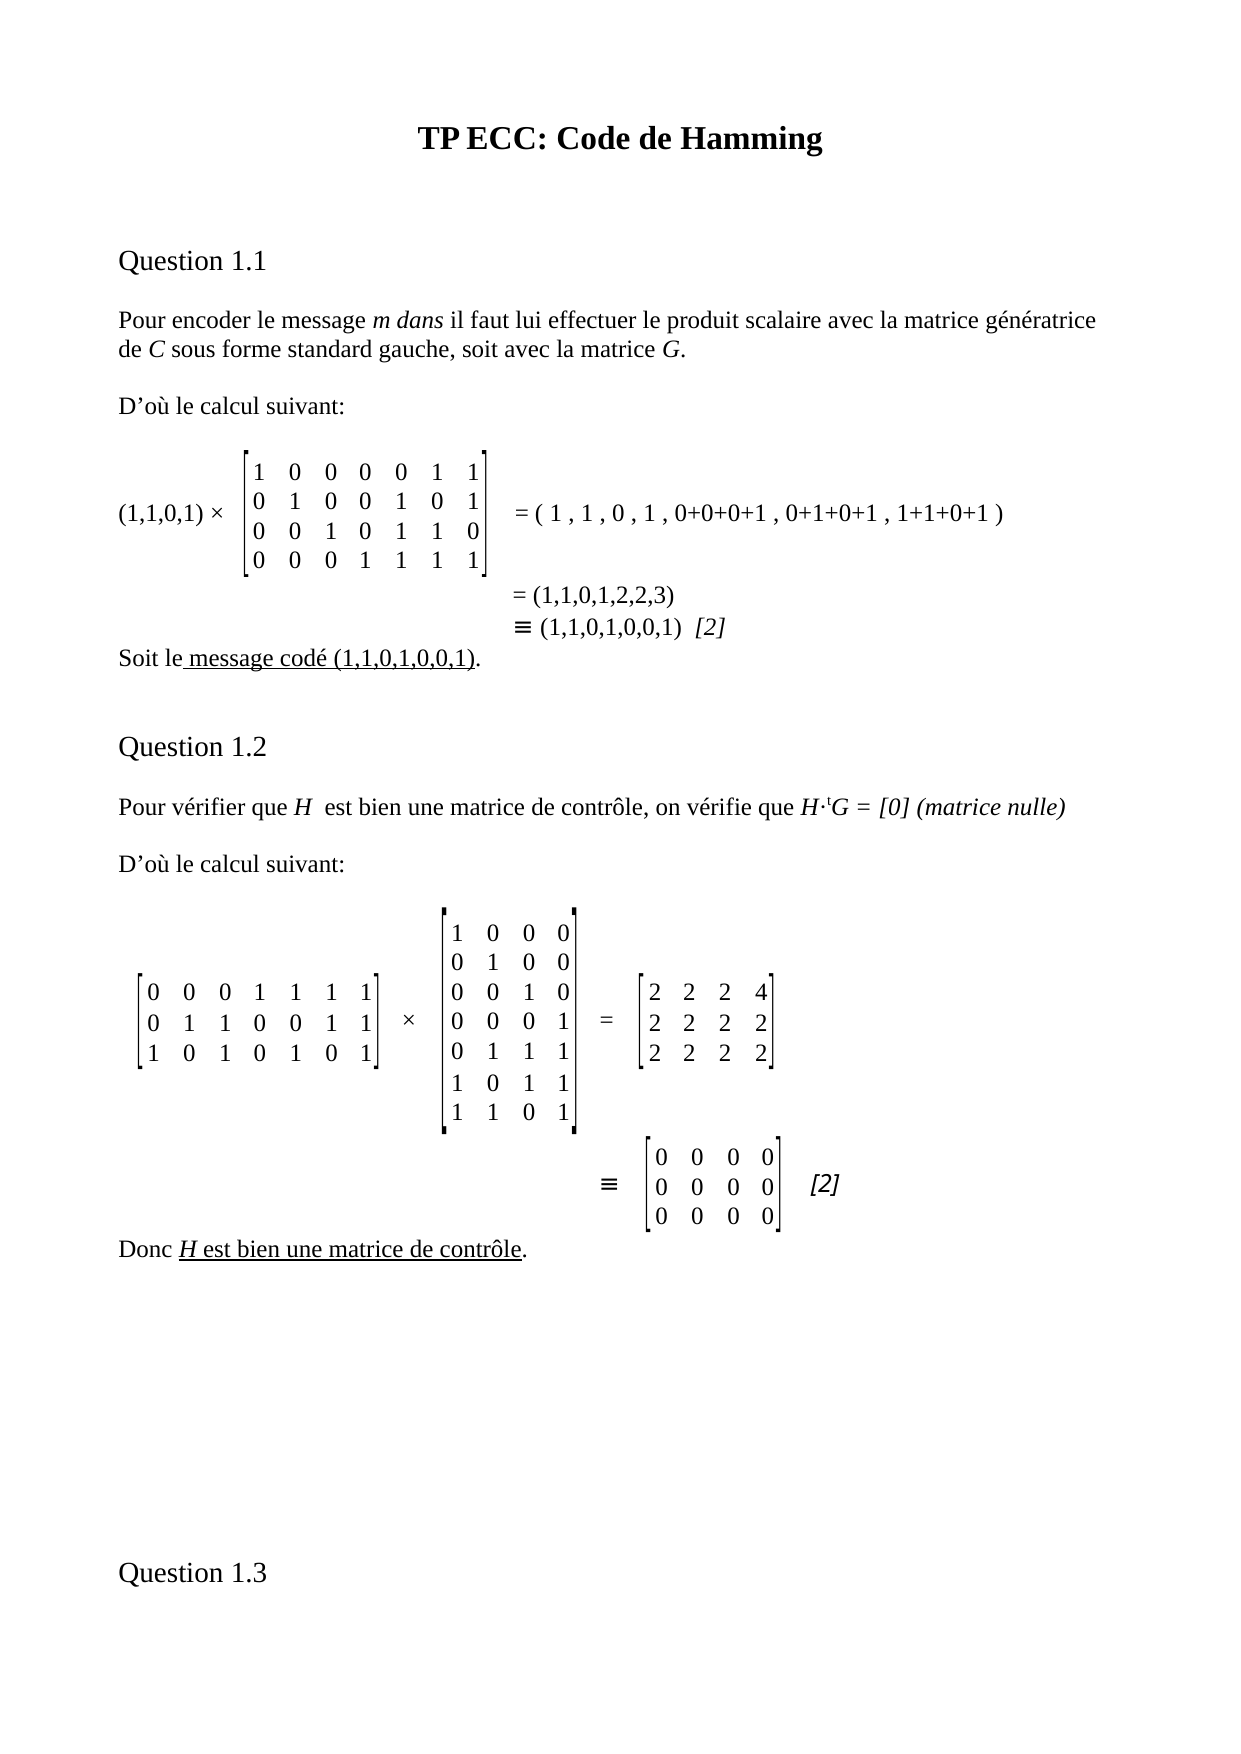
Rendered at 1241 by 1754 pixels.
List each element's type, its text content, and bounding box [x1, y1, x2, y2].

text ≡ [2] [118, 1136, 1122, 1234]
text (1,1,0,1) × = ( 1 , 1 , 0 , 1 , 0+0+0+1 , 0+1+0+1 , 1+1+0+1 ) [118, 449, 1122, 580]
text D’où le calcul suivant: [118, 849, 1122, 878]
text Soit le message codé (1,1,0,1,0,0,1). [118, 643, 1122, 672]
text TP ECC: Code de Hamming [118, 118, 1122, 156]
text D’où le calcul suivant: [118, 391, 1122, 420]
text ≡ (1,1,0,1,0,0,1) [2] [118, 609, 1122, 643]
text × = [118, 907, 1122, 1136]
text Donc H est bien une matrice de contrôle. [118, 1234, 1122, 1263]
text Question 1.3 [118, 1555, 1122, 1589]
text Question 1.2 [118, 729, 1122, 763]
text = (1,1,0,1,2,2,3) [118, 580, 1122, 609]
text Pour encoder le message m dans il faut lui effectuer le produit scalaire avec la matrice génératrice de C sous forme standard gauche, soit avec la matrice G. [118, 305, 1122, 362]
text Question 1.1 [118, 243, 1122, 276]
text Pour vérifier que H est bien une matrice de contrôle, on vérifie que H·tG = [0] (matrice nulle) [118, 792, 1122, 820]
